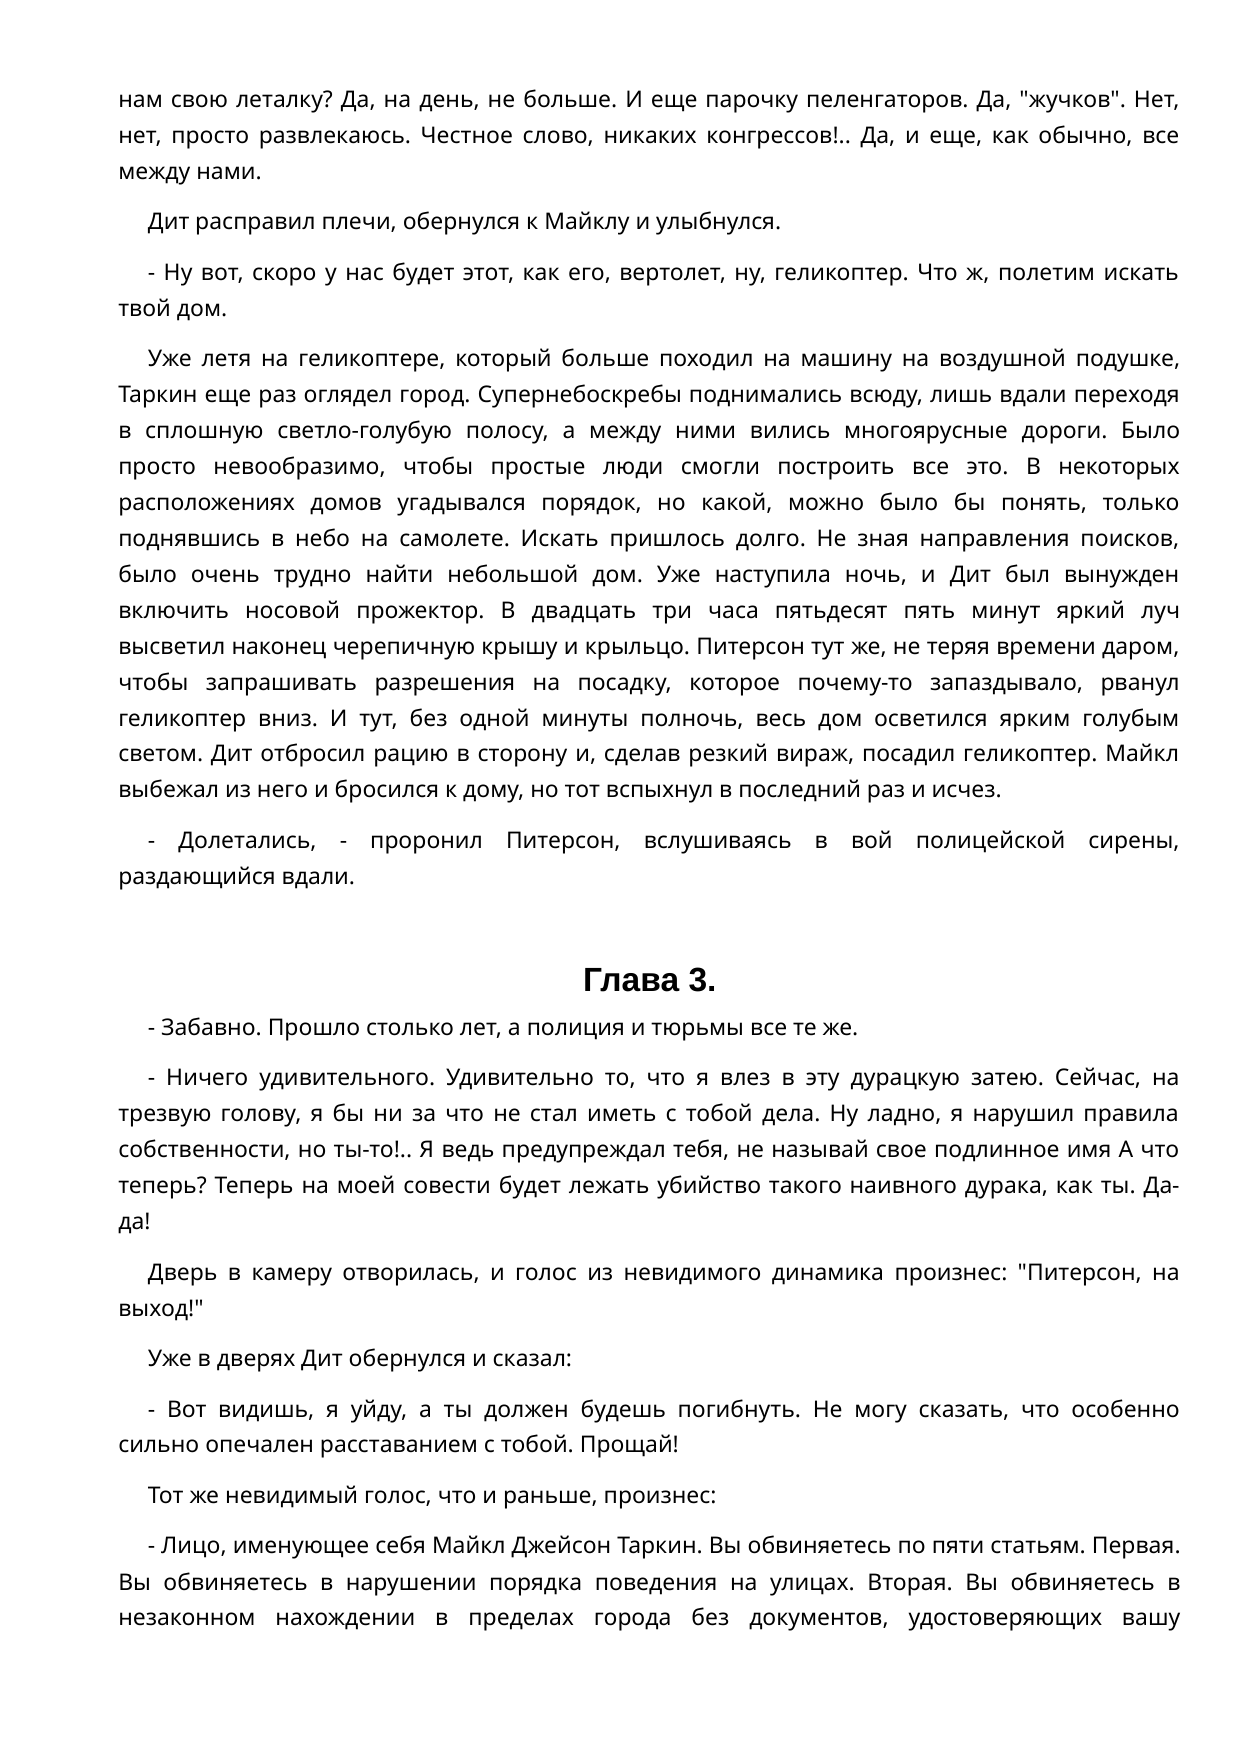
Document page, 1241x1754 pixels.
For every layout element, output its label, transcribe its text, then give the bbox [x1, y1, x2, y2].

text Уже летя на геликоптере, который больше походил на машину на воздушной подушке, Таркин еще раз оглядел город. Супернебоскребы поднимались всюду, лишь вдали переходя в сплошную светло-голубую полосу, а между ними вились многоярусные дороги. Было просто невообразимо, чтобы простые люди смогли построить все это. В некоторых расположениях домов угадывался порядок, но какой, можно было бы понять, только поднявшись в небо на самолете. Искать пришлось долго. Не зная направления поисков, было очень трудно найти небольшой дом. Уже наступила ночь, и Дит был вынужден включить носовой прожектор. В двадцать три часа пятьдесят пять минут яркий луч высветил наконец черепичную крышу и крыльцо. Питерсон тут же, не теряя времени даром, чтобы запрашивать разрешения на посадку, которое почему-то запаздывало, рванул геликоптер вниз. И тут, без одной минуты полночь, весь дом осветился ярким голубым светом. Дит отбросил рацию в сторону и, сделав резкий вираж, посадил геликоптер. Майкл выбежал из него и бросился к дому, но тот вспыхнул в последний раз и исчез. [118, 342, 1181, 804]
text - Вот видишь, я уйду, а ты должен будешь погибнуть. Не могу сказать, что особенно сильно опечален расставанием с тобой. Прощай! [118, 1392, 1181, 1460]
text Дверь в камеру отворилась, и голос из невидимого динамика произнес: "Питерсон, на выход!" [118, 1256, 1181, 1323]
subtitle Глава 3. [118, 959, 1181, 998]
text Уже в дверях Дит обернулся и сказал: [118, 1342, 1181, 1373]
text - Лицо, именующее себя Майкл Джейсон Таркин. Вы обвиняетесь по пяти статьям. Первая. Вы обвиняетесь в нарушении порядка поведения на улицах. Вторая. Вы обвиняетесь в незаконном нахождении в пределах города без документов, удостоверяющих вашу [118, 1529, 1181, 1633]
text - Ничего удивительного. Удивительно то, что я влез в эту дурацкую затею. Сейчас, на трезвую голову, я бы ни за что не стал иметь с тобой дела. Ну ладно, я нарушил правила собственности, но ты-то!.. Я ведь предупреждал тебя, не называй свое подлинное имя А что теперь? Теперь на моей совести будет лежать убийство такого наивного дурака, как ты. Да-да! [118, 1061, 1181, 1236]
text Тот же невидимый голос, что и раньше, произнес: [118, 1479, 1181, 1510]
text - Долетались, - проронил Питерсон, вслушиваясь в вой полицейской сирены, раздающийся вдали. [118, 824, 1181, 891]
text - Забавно. Прошло столько лет, а полиция и тюрьмы все те же. [118, 1011, 1181, 1042]
text - Ну вот, скоро у нас будет этот, как его, вертолет, ну, геликоптер. Что ж, полетим искать твой дом. [118, 256, 1181, 323]
text Дит расправил плечи, обернулся к Майклу и улыбнулся. [118, 205, 1181, 236]
text нам свою леталку? Да, на день, не больше. И еще парочку пеленгаторов. Да, "жучков". Нет, нет, просто развлекаюсь. Честное слово, никаких конгрессов!.. Да, и еще, как обычно, все между нами. [118, 83, 1181, 186]
